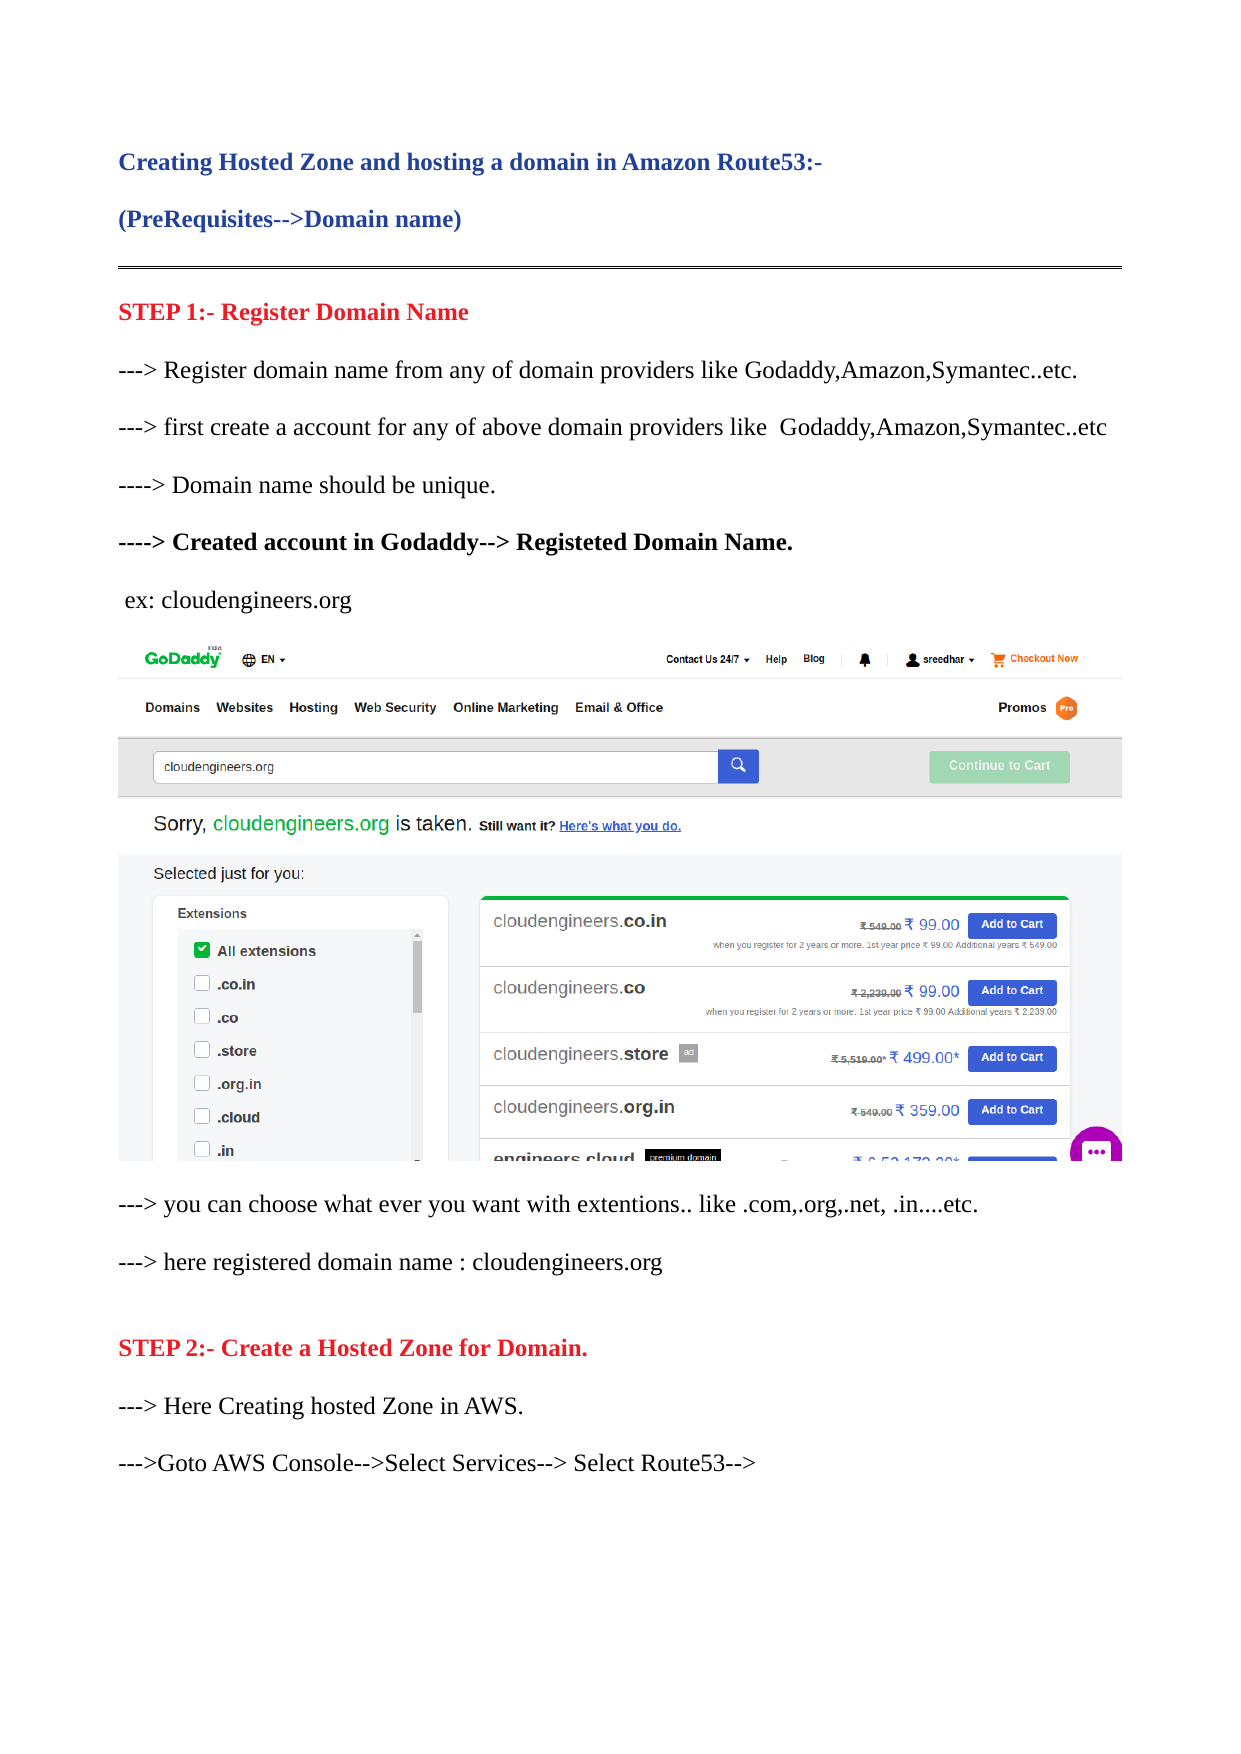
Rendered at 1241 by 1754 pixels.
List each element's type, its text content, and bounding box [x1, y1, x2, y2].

text ex: cloudengineers.org [118, 585, 1122, 613]
text ---> here registered domain name : cloudengineers.org [118, 1247, 1122, 1276]
picture [118, 642, 1123, 1161]
text ---> Register domain name from any of domain providers like Godaddy,Amazon,Symantec..etc. [118, 355, 1122, 383]
text ---> Here Creating hosted Zone in AWS. [118, 1391, 1122, 1419]
text ---> first create a account for any of above domain providers like Godaddy,Amazon,Symantec..etc [118, 412, 1122, 441]
text --->Goto AWS Console-->Select Services--> Select Route53--> [118, 1448, 1122, 1477]
text ----> Domain name should be unique. [118, 470, 1122, 498]
text Creating Hosted Zone and hosting a domain in Amazon Route53:- [118, 147, 1122, 176]
text ---> you can choose what ever you want with extentions.. like .com,.org,.net, .in....etc. [118, 1189, 1122, 1218]
text STEP 1:- Register Domain Name [118, 297, 1122, 326]
text ----> Created account in Godaddy--> Registeted Domain Name. [118, 527, 1122, 556]
text STEP 2:- Create a Hosted Zone for Domain. [118, 1333, 1122, 1362]
text (PreRequisites-->Domain name) [118, 204, 1122, 233]
